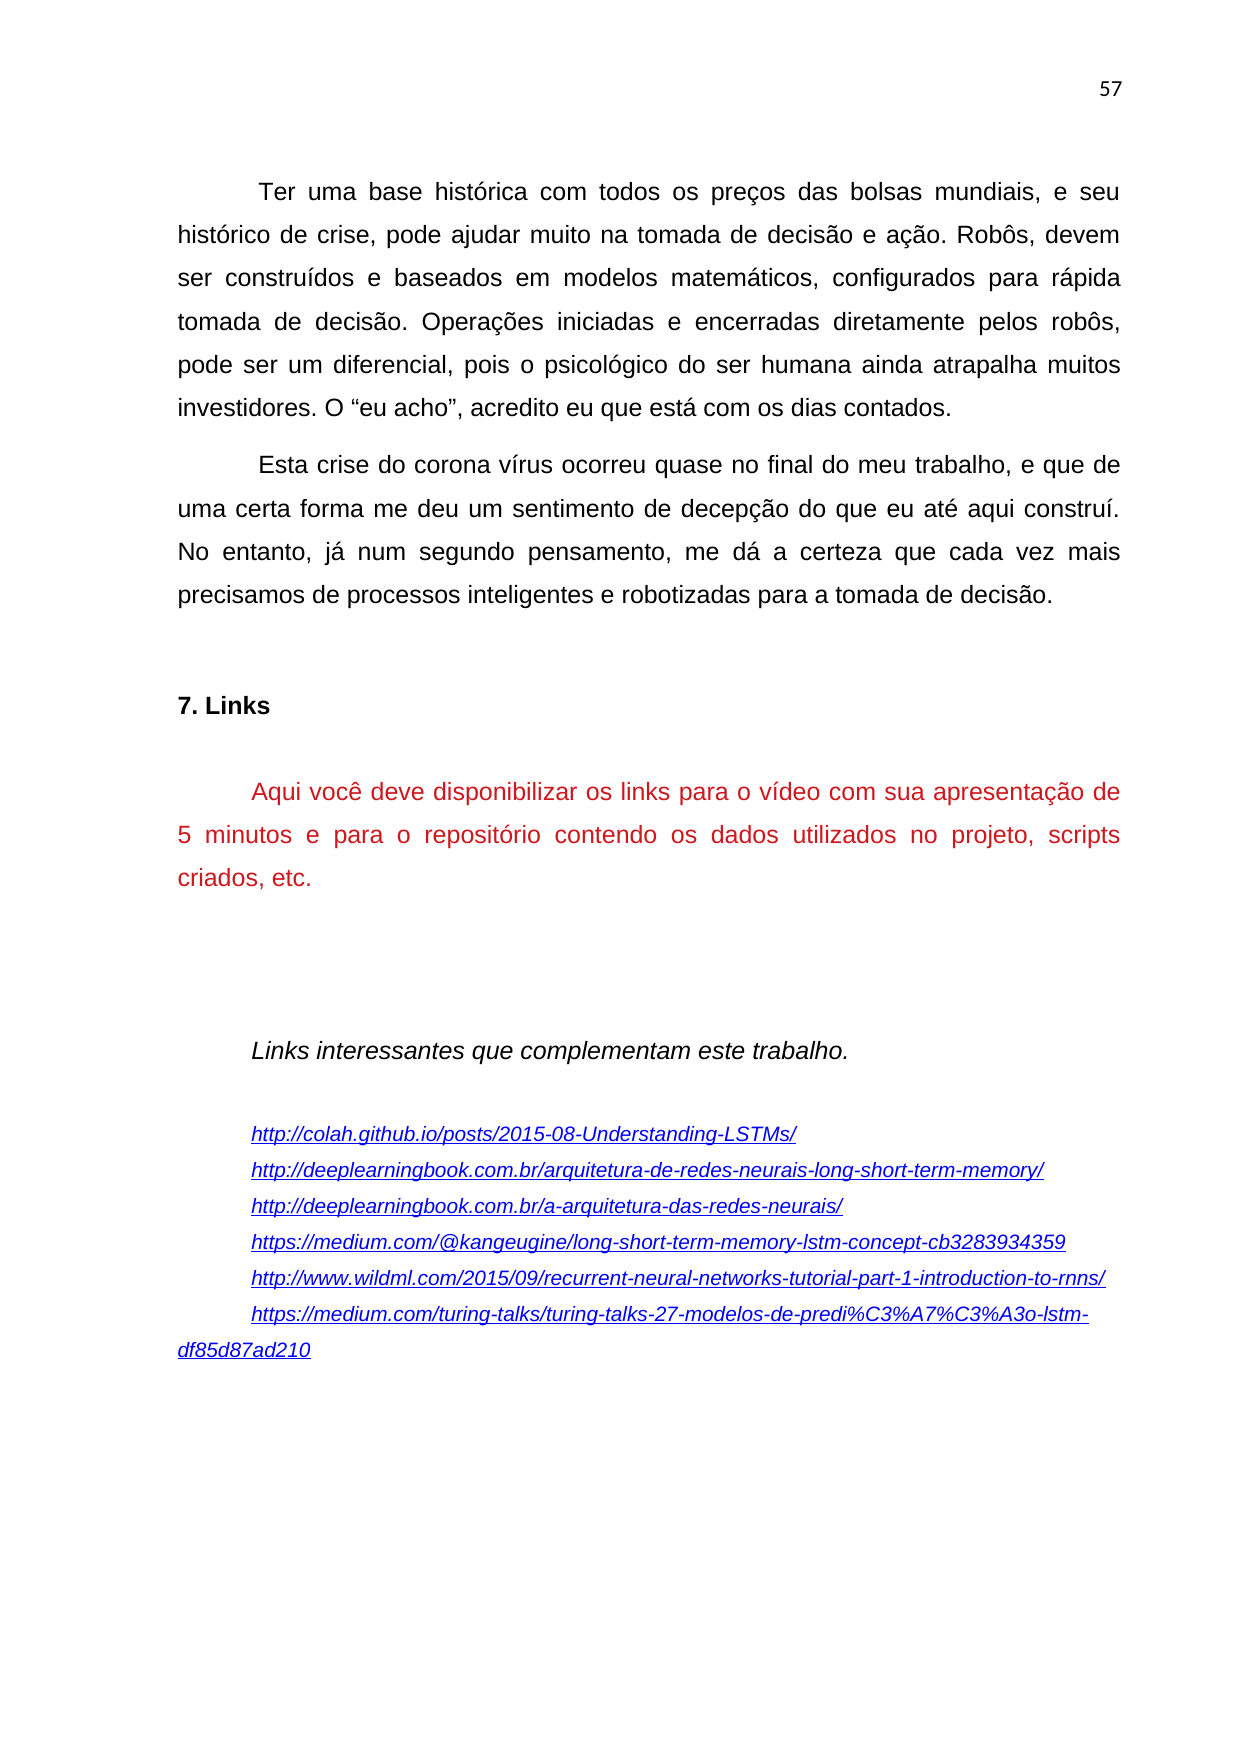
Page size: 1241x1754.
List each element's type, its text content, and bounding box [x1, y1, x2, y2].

subtitle 7. Links [177, 691, 1122, 719]
text Links interessantes que complementam este trabalho. [177, 1036, 1122, 1064]
text Ter uma base histórica com todos os preços das bolsas mundiais, e seu histórico de crise, pode ajudar muito na tomada de decisão e ação. Robôs, devem ser construídos e baseados em modelos matemáticos, configurados para rápida tomada de decisão. Operações iniciadas e encerradas diretamente pelos robôs, pode ser um diferencial, pois o psicológico do ser humana ainda atrapalha muitos investidores. O “eu acho”, acredito eu que está com os dias contados. [177, 177, 1122, 422]
text http://www.wildml.com/2015/09/recurrent-neural-networks-tutorial-part-1-introduction-to-rnns/ [177, 1266, 1122, 1289]
text http://colah.github.io/posts/2015-08-Understanding-LSTMs/ [177, 1122, 1122, 1146]
text Esta crise do corona vírus ocorreu quase no final do meu trabalho, e que de uma certa forma me deu um sentimento de decepção do que eu até aqui construí. No entanto, já num segundo pensamento, me dá a certeza que cada vez mais precisamos de processos inteligentes e robotizadas para a tomada de decisão. [177, 451, 1122, 609]
text http://deeplearningbook.com.br/arquitetura-de-redes-neurais-long-short-term-memory/ [177, 1158, 1122, 1182]
text https://medium.com/turing-talks/turing-talks-27-modelos-de-predi%C3%A7%C3%A3o-lstm-df85d87ad210 [177, 1302, 1122, 1361]
text https://medium.com/@kangeugine/long-short-term-memory-lstm-concept-cb3283934359 [177, 1230, 1122, 1254]
text http://deeplearningbook.com.br/a-arquitetura-das-redes-neurais/ [177, 1194, 1122, 1218]
text Aqui você deve disponibilizar os links para o vídeo com sua apresentação de 5 minutos e para o repositório contendo os dados utilizados no projeto, scripts criados, etc. [177, 777, 1122, 892]
